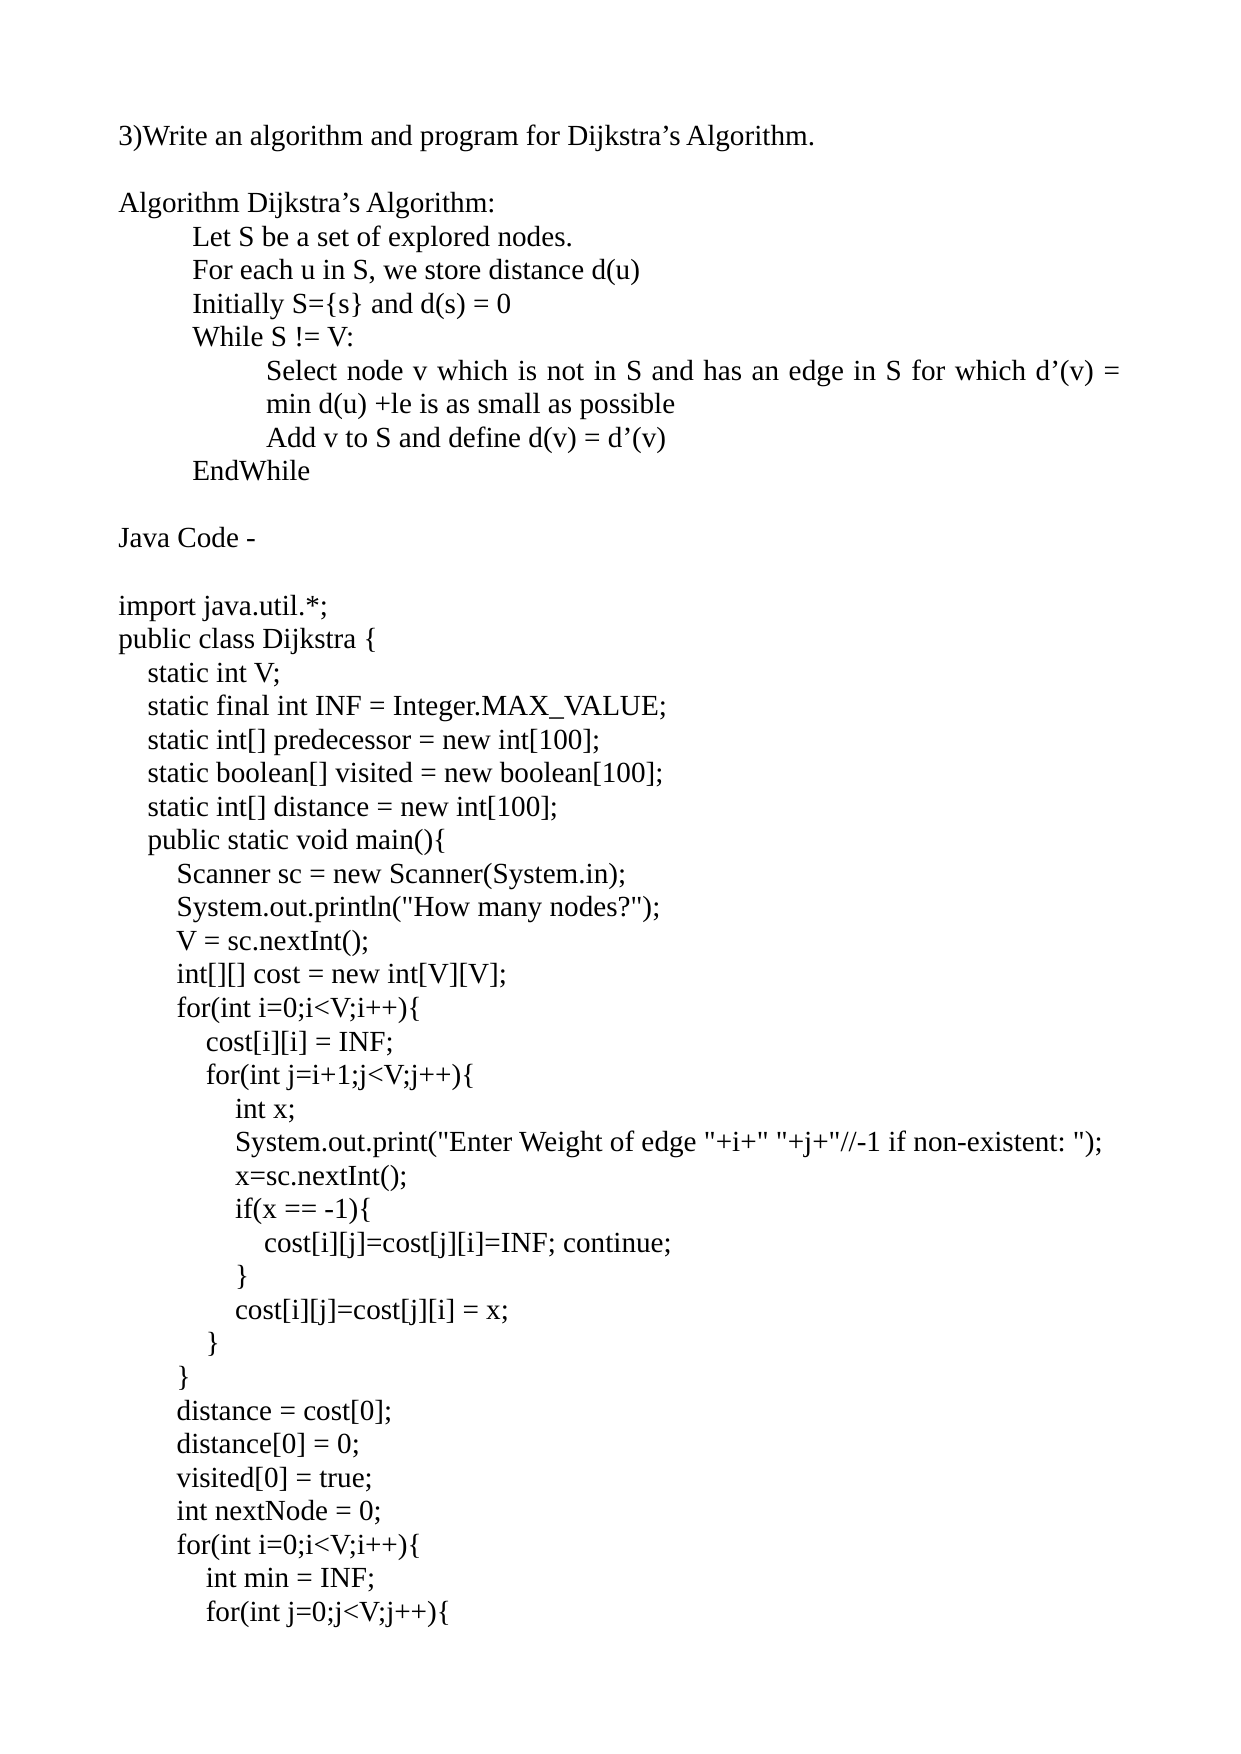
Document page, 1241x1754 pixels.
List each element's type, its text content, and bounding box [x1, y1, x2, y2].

text While S != V: [192, 319, 1122, 353]
text } [118, 1326, 1122, 1359]
text static int[] distance = new int[100]; [118, 789, 1122, 822]
text Algorithm Dijkstra’s Algorithm: [118, 185, 1122, 219]
text Add v to S and define d(v) = d’(v) [266, 420, 1122, 453]
text cost[i][j]=cost[j][i] = x; [118, 1292, 1122, 1326]
text visited[0] = true; [118, 1460, 1122, 1493]
text distance[0] = 0; [118, 1426, 1122, 1460]
text for(int j=i+1;j<V;j++){ [118, 1057, 1122, 1091]
text static final int INF = Integer.MAX_VALUE; [118, 688, 1122, 722]
text if(x == -1){ [118, 1191, 1122, 1225]
text System.out.println("How many nodes?"); [118, 889, 1122, 923]
text for(int j=0;j<V;j++){ [118, 1594, 1122, 1627]
text for(int i=0;i<V;i++){ [118, 990, 1122, 1024]
text int min = INF; [118, 1560, 1122, 1594]
text cost[i][j]=cost[j][i]=INF; continue; [118, 1225, 1122, 1258]
text 3)Write an algorithm and program for Dijkstra’s Algorithm. [118, 118, 1122, 152]
text public class Dijkstra { [118, 621, 1122, 655]
text For each u in S, we store distance d(u) [192, 252, 1122, 286]
text EndWhile [192, 453, 1122, 487]
text import java.util.*; [118, 588, 1122, 621]
text static int V; [118, 655, 1122, 688]
text Initially S={s} and d(s) = 0 [192, 286, 1122, 319]
text Select node v which is not in S and has an edge in S for which d’(v) = min d(u) +le is as small as possible [266, 353, 1122, 420]
text static int[] predecessor = new int[100]; [118, 722, 1122, 755]
text for(int i=0;i<V;i++){ [118, 1527, 1122, 1560]
text } [118, 1359, 1122, 1393]
text Let S be a set of explored nodes. [192, 219, 1122, 252]
text cost[i][i] = INF; [118, 1024, 1122, 1057]
text int x; [118, 1091, 1122, 1124]
text distance = cost[0]; [118, 1393, 1122, 1426]
text } [118, 1258, 1122, 1292]
text int nextNode = 0; [118, 1493, 1122, 1527]
text int[][] cost = new int[V][V]; [118, 957, 1122, 990]
text V = sc.nextInt(); [118, 923, 1122, 957]
text public static void main(){ [118, 822, 1122, 856]
text System.out.print("Enter Weight of edge "+i+" "+j+"//-1 if non-existent: "); [118, 1124, 1122, 1158]
text Scanner sc = new Scanner(System.in); [118, 856, 1122, 889]
text x=sc.nextInt(); [118, 1158, 1122, 1191]
text static boolean[] visited = new boolean[100]; [118, 755, 1122, 789]
text Java Code - [118, 521, 1122, 554]
